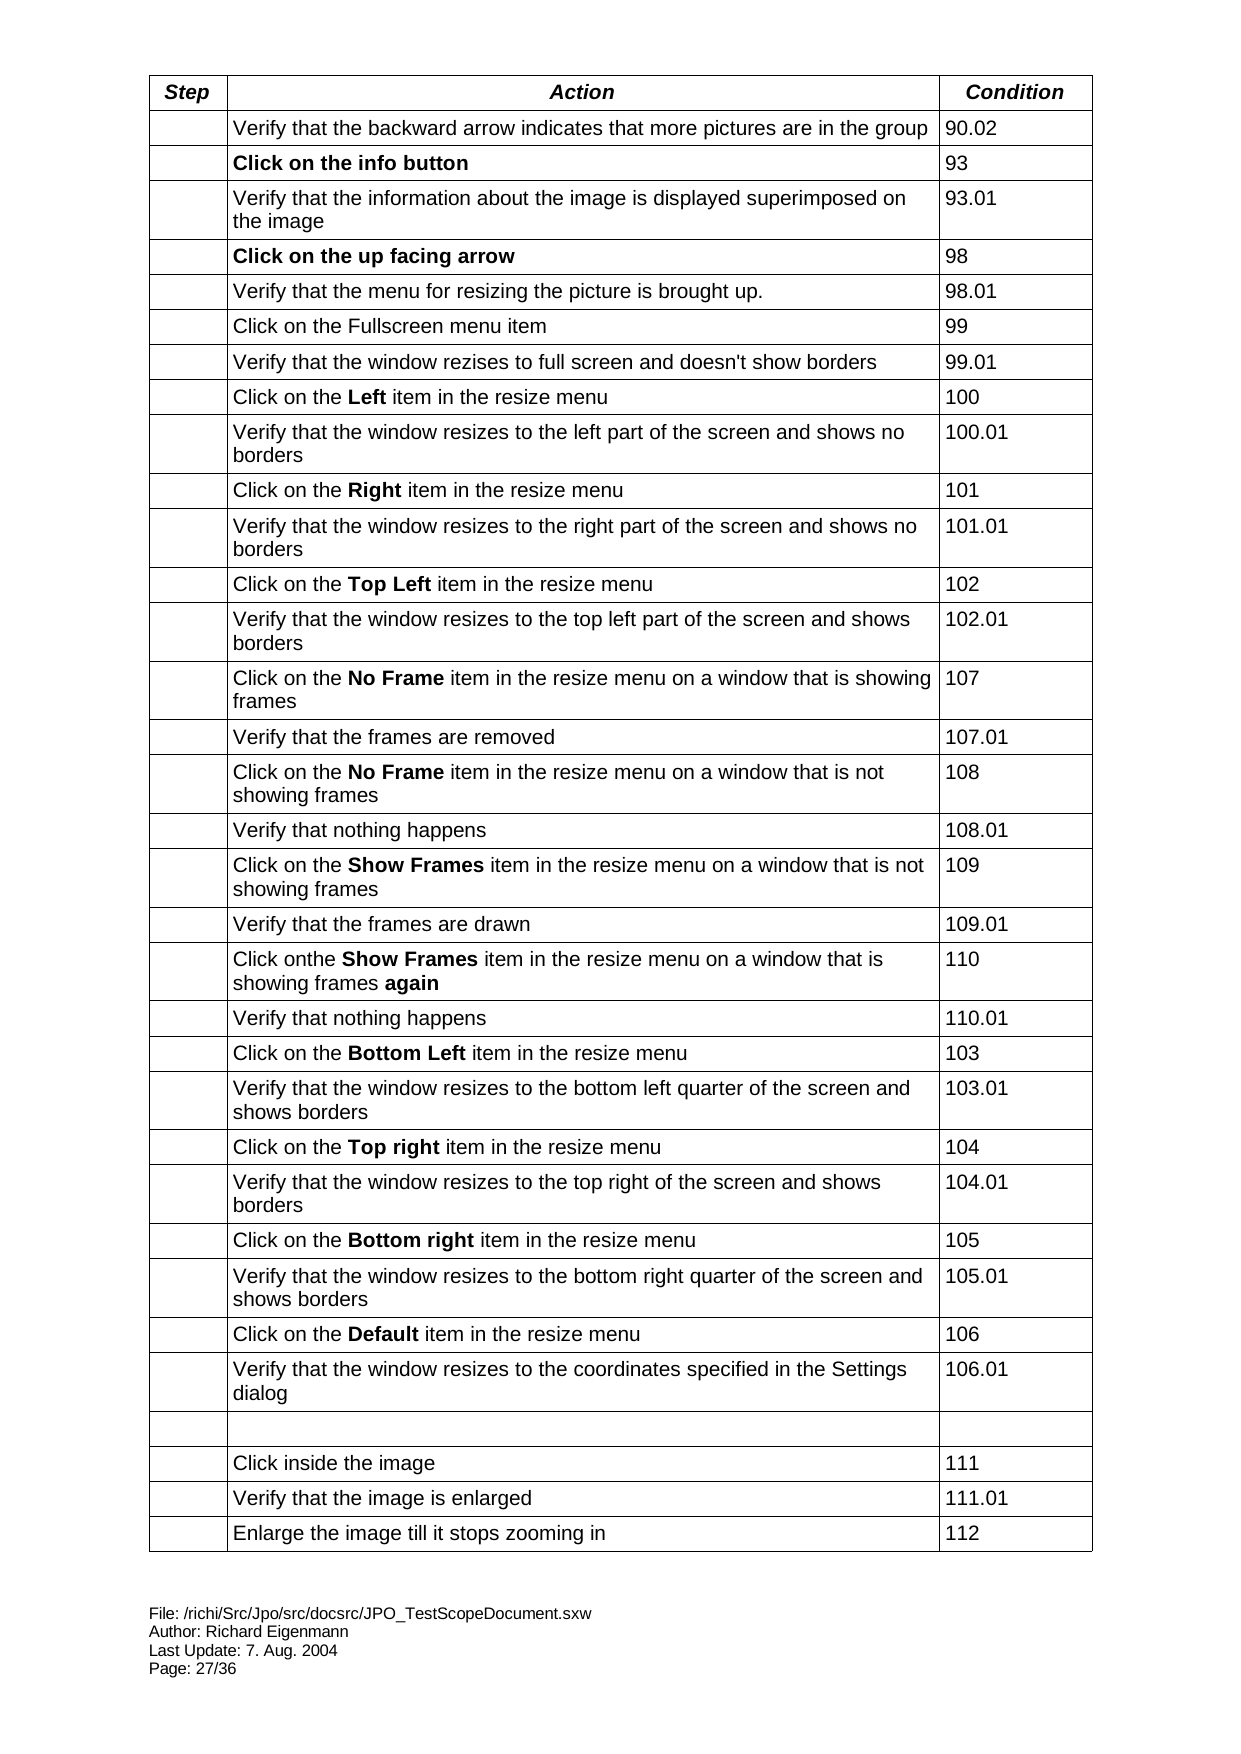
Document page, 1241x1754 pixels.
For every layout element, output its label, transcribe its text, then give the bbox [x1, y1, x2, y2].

table_cell [150, 1001, 227, 1036]
table_cell 105.01 [940, 1259, 1092, 1317]
table_cell [150, 755, 227, 813]
table_cell Click on the Top right item in the resize menu [228, 1130, 939, 1164]
table_cell 90.02 [940, 111, 1092, 145]
table_cell [150, 568, 227, 602]
table_cell [150, 1037, 227, 1071]
table_cell [150, 1165, 227, 1223]
table_cell [150, 1224, 227, 1258]
table_cell Verify that the window resizes to the bottom right quarter of the screen and shows borders [228, 1259, 939, 1317]
table_cell [150, 1130, 227, 1164]
table_cell 110 [940, 943, 1092, 1000]
table_cell 107.01 [940, 720, 1092, 754]
table_cell Click on the Bottom Left item in the resize menu [228, 1037, 939, 1071]
table_cell [150, 1072, 227, 1129]
table_cell 100 [940, 380, 1092, 414]
table_cell [150, 1353, 227, 1411]
table_cell [150, 1318, 227, 1352]
table_cell Click on the Default item in the resize menu [228, 1318, 939, 1352]
table_cell 103.01 [940, 1072, 1092, 1129]
table_cell Enlarge the image till it stops zooming in [228, 1517, 939, 1551]
table_cell [150, 310, 227, 344]
table_cell Verify that the window resizes to the right part of the screen and shows no borders [228, 509, 939, 567]
table_cell Click on the Bottom right item in the resize menu [228, 1224, 939, 1258]
table_cell 93 [940, 146, 1092, 180]
table_cell Verify that the window rezises to full screen and doesn't show borders [228, 345, 939, 379]
table_cell [150, 1259, 227, 1317]
table_cell [150, 1412, 227, 1446]
table_header Action [228, 76, 939, 110]
table_cell 99.01 [940, 345, 1092, 379]
table_cell Click on the Left item in the resize menu [228, 380, 939, 414]
table_cell 112 [940, 1517, 1092, 1551]
table_cell [150, 943, 227, 1000]
table_cell 109.01 [940, 908, 1092, 942]
table_cell Verify that the frames are removed [228, 720, 939, 754]
table_header Condition [940, 76, 1092, 110]
table_cell 102.01 [940, 603, 1092, 661]
table_cell 101.01 [940, 509, 1092, 567]
table_cell 111 [940, 1447, 1092, 1481]
table_cell 101 [940, 474, 1092, 508]
table_cell [150, 720, 227, 754]
table_cell [150, 849, 227, 907]
table_cell 103 [940, 1037, 1092, 1071]
table_cell Verify that nothing happens [228, 1001, 939, 1036]
table_cell Verify that the window resizes to the left part of the screen and shows no borders [228, 415, 939, 473]
table_cell 107 [940, 662, 1092, 719]
table_cell Verify that the backward arrow indicates that more pictures are in the group [228, 111, 939, 145]
table_cell 93.01 [940, 181, 1092, 239]
table_cell Verify that the information about the image is displayed superimposed on the image [228, 181, 939, 239]
table_cell Click on the Show Frames item in the resize menu on a window that is not showing frames [228, 849, 939, 907]
table_cell 106.01 [940, 1353, 1092, 1411]
table_cell 100.01 [940, 415, 1092, 473]
table_cell Verify that the window resizes to the coordinates specified in the Settings dialog [228, 1353, 939, 1411]
table_cell [150, 603, 227, 661]
table_cell 108.01 [940, 814, 1092, 848]
table_cell [150, 814, 227, 848]
table_cell [150, 474, 227, 508]
table_cell 104.01 [940, 1165, 1092, 1223]
table_cell 106 [940, 1318, 1092, 1352]
table_cell Click on the up facing arrow [228, 240, 939, 274]
table_cell 105 [940, 1224, 1092, 1258]
table_cell 109 [940, 849, 1092, 907]
table_cell Click on the Fullscreen menu item [228, 310, 939, 344]
table_cell Verify that the menu for resizing the picture is brought up. [228, 275, 939, 309]
table_cell [150, 908, 227, 942]
table_cell [150, 345, 227, 379]
table_cell [150, 1517, 227, 1551]
table_cell Click onthe Show Frames item in the resize menu on a window that is showing frames again [228, 943, 939, 1000]
table_cell [150, 415, 227, 473]
table_cell Verify that the image is enlarged [228, 1482, 939, 1516]
table_cell Verify that the window resizes to the top right of the screen and shows borders [228, 1165, 939, 1223]
table_cell 98 [940, 240, 1092, 274]
table_cell [150, 509, 227, 567]
table_cell 104 [940, 1130, 1092, 1164]
table_cell Click on the No Frame item in the resize menu on a window that is not showing frames [228, 755, 939, 813]
table_cell Click inside the image [228, 1447, 939, 1481]
table_cell [150, 662, 227, 719]
table_cell Verify that the window resizes to the bottom left quarter of the screen and shows borders [228, 1072, 939, 1129]
table_cell Click on the info button [228, 146, 939, 180]
table_cell 111.01 [940, 1482, 1092, 1516]
table_cell 110.01 [940, 1001, 1092, 1036]
table_cell [150, 181, 227, 239]
table_cell Click on the No Frame item in the resize menu on a window that is showing frames [228, 662, 939, 719]
table_cell Verify that the window resizes to the top left part of the screen and shows borders [228, 603, 939, 661]
table_cell [150, 380, 227, 414]
table_cell [150, 146, 227, 180]
table_cell [150, 1447, 227, 1481]
table_cell Click on the Top Left item in the resize menu [228, 568, 939, 602]
table_header Step [150, 76, 227, 110]
table_cell [940, 1412, 1092, 1446]
table_cell [150, 240, 227, 274]
table_cell 102 [940, 568, 1092, 602]
table_cell [228, 1412, 939, 1446]
table_cell 99 [940, 310, 1092, 344]
table_cell Click on the Right item in the resize menu [228, 474, 939, 508]
table_cell Verify that the frames are drawn [228, 908, 939, 942]
table_cell [150, 275, 227, 309]
table_cell 98.01 [940, 275, 1092, 309]
table_cell [150, 1482, 227, 1516]
table_cell Verify that nothing happens [228, 814, 939, 848]
table_cell [150, 111, 227, 145]
table_cell 108 [940, 755, 1092, 813]
